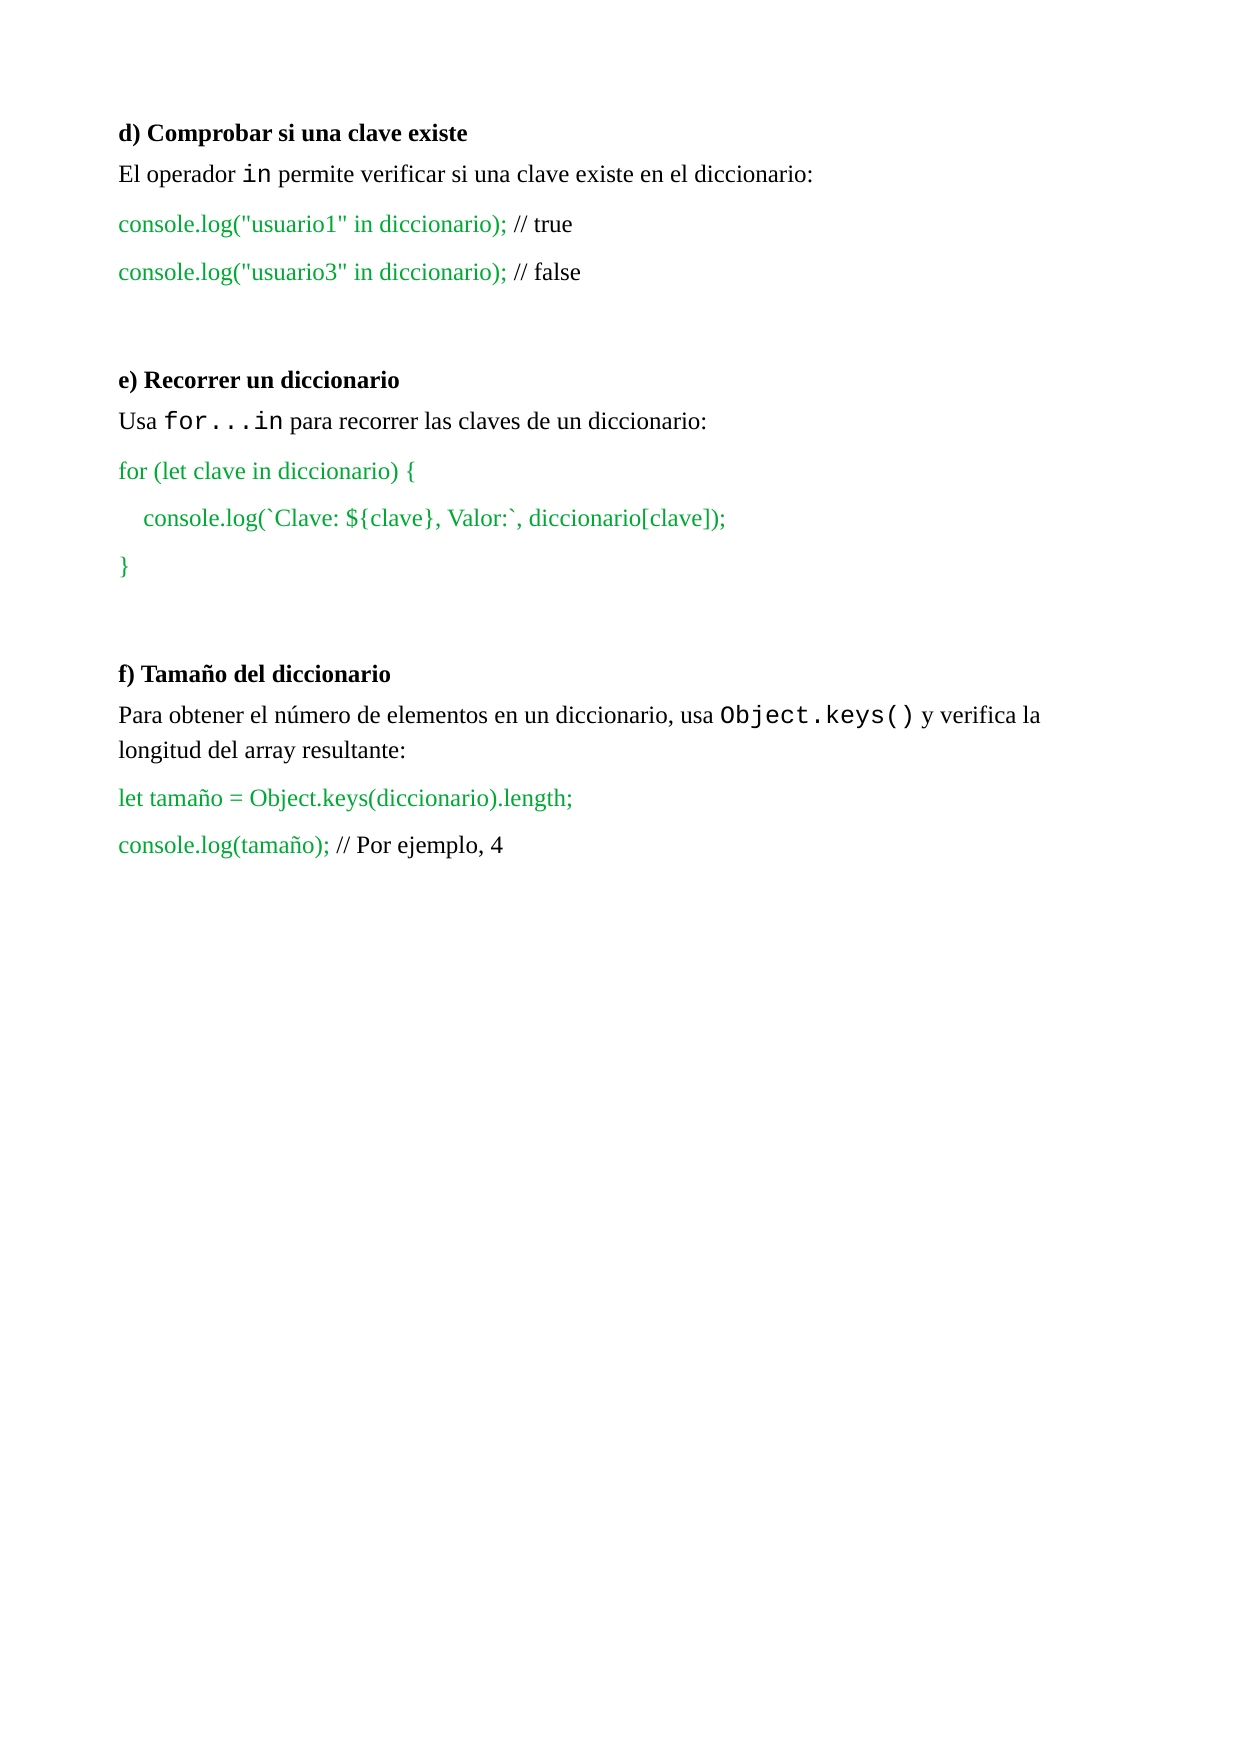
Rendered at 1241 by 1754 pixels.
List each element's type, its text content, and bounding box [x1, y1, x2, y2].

text console.log("usuario3" in diccionario); // false [118, 257, 1122, 286]
subtitle f) Tamaño del diccionario [118, 659, 1122, 688]
text Usa for...in para recorrer las claves de un diccionario: [118, 406, 1122, 437]
text console.log(`Clave: ${clave}, Valor:`, diccionario[clave]); [118, 503, 1122, 532]
text } [118, 551, 1122, 580]
text for (let clave in diccionario) { [118, 456, 1122, 485]
text console.log(tamaño); // Por ejemplo, 4 [118, 830, 1122, 859]
subtitle d) Comprobar si una clave existe [118, 118, 1122, 147]
text Para obtener el número de elementos en un diccionario, usa Object.keys() y verifica la longitud del array resultante: [118, 700, 1122, 764]
text El operador in permite verificar si una clave existe en el diccionario: [118, 159, 1122, 190]
subtitle e) Recorrer un diccionario [118, 365, 1122, 393]
text console.log("usuario1" in diccionario); // true [118, 209, 1122, 238]
text let tamaño = Object.keys(diccionario).length; [118, 783, 1122, 812]
